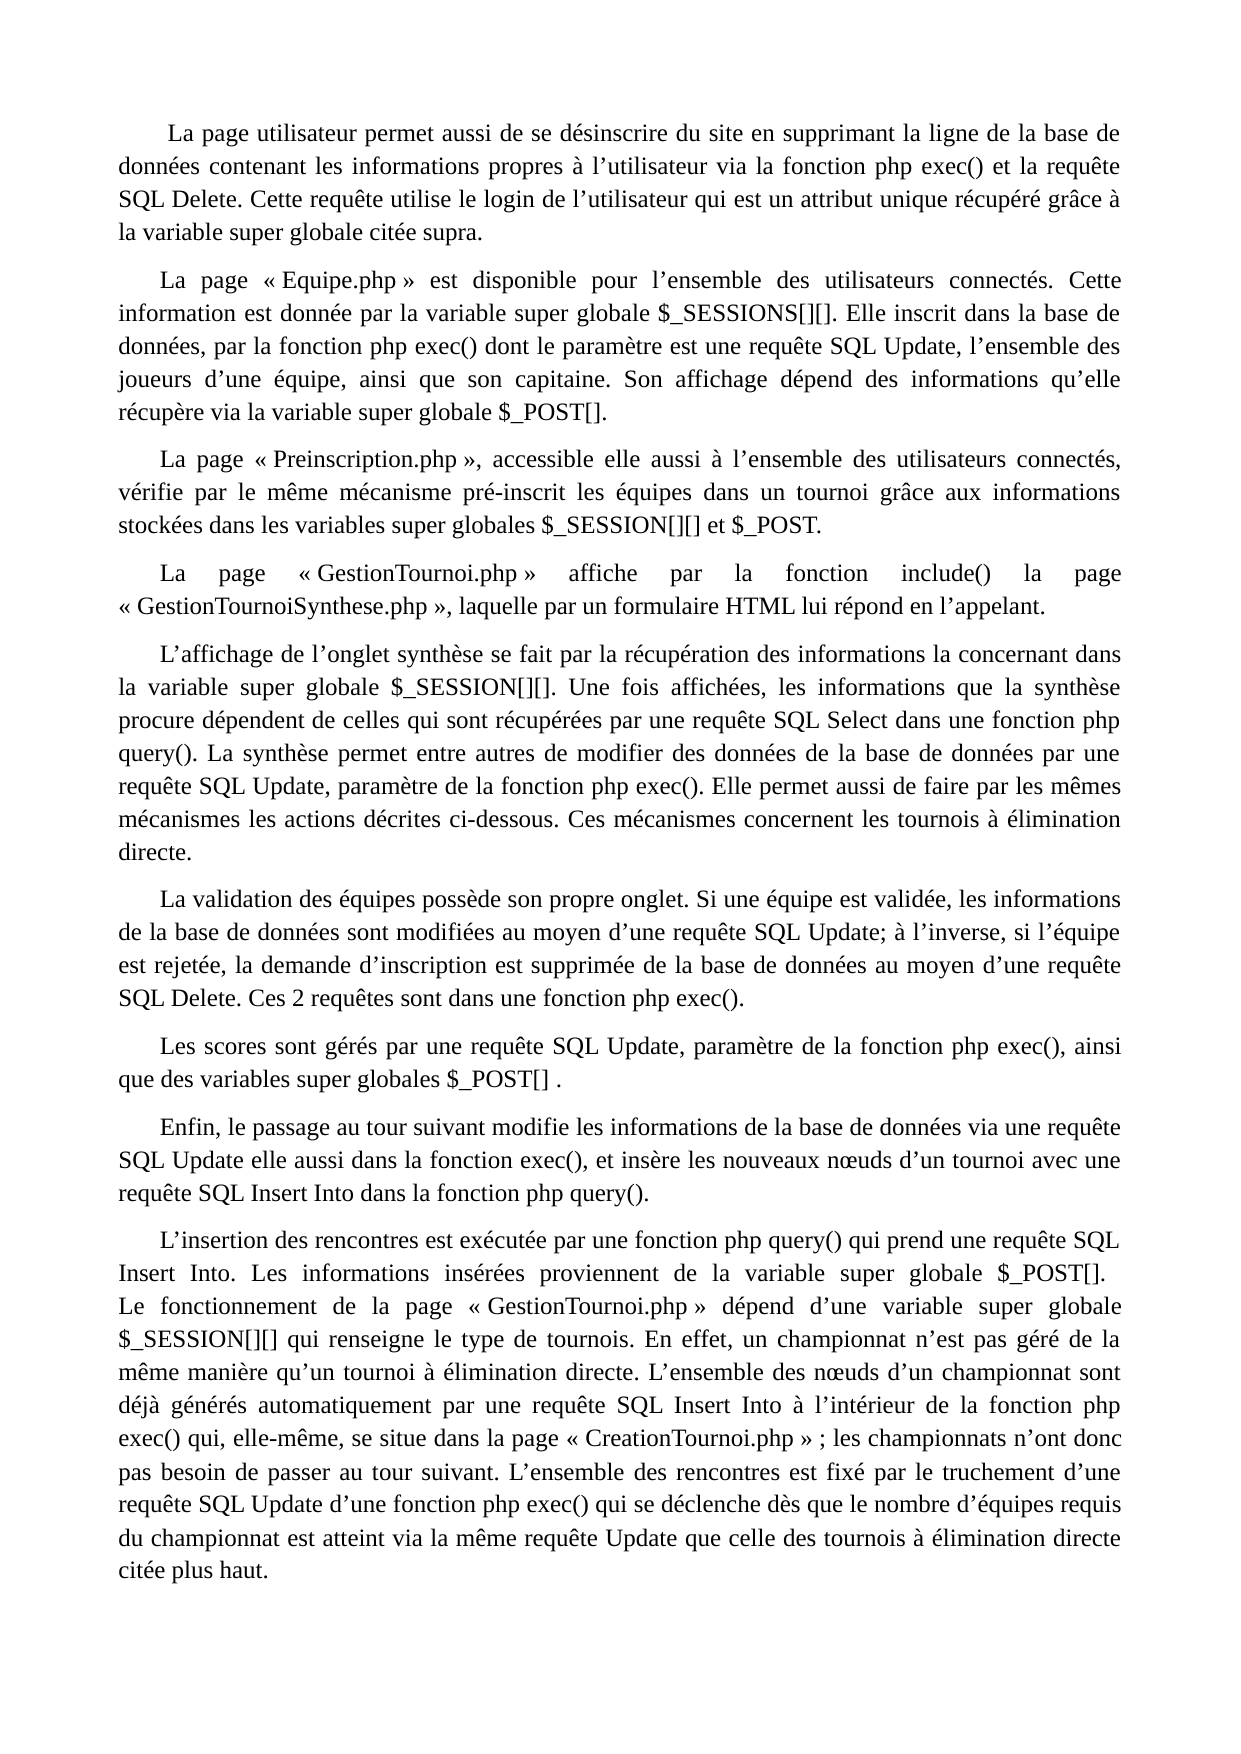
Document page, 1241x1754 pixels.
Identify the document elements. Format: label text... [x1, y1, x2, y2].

text Enfin, le passage au tour suivant modifie les informations de la base de données via une requête SQL Update elle aussi dans la fonction exec(), et insère les nouveaux nœuds d’un tournoi avec une requête SQL Insert Into dans la fonction php query(). [118, 1112, 1122, 1207]
text La validation des équipes possède son propre onglet. Si une équipe est validée, les informations de la base de données sont modifiées au moyen d’une requête SQL Update; à l’inverse, si l’équipe est rejetée, la demande d’inscription est supprimée de la base de données au moyen d’une requête SQL Delete. Ces 2 requêtes sont dans une fonction php exec(). [118, 884, 1122, 1012]
text La page utilisateur permet aussi de se désinscrire du site en supprimant la ligne de la base de données contenant les informations propres à l’utilisateur via la fonction php exec() et la requête SQL Delete. Cette requête utilise le login de l’utilisateur qui est un attribut unique récupéré grâce à la variable super globale citée supra. [118, 118, 1122, 246]
text La page « Preinscription.php », accessible elle aussi à l’ensemble des utilisateurs connectés, vérifie par le même mécanisme pré-inscrit les équipes dans un tournoi grâce aux informations stockées dans les variables super globales $_SESSION[][] et $_POST. [118, 444, 1122, 539]
text La page « GestionTournoi.php » affiche par la fonction include() la page « GestionTournoiSynthese.php », laquelle par un formulaire HTML lui répond en l’appelant. [118, 558, 1122, 620]
text L’affichage de l’onglet synthèse se fait par la récupération des informations la concernant dans la variable super globale $_SESSION[][]. Une fois affichées, les informations que la synthèse procure dépendent de celles qui sont récupérées par une requête SQL Select dans une fonction php query(). La synthèse permet entre autres de modifier des données de la base de données par une requête SQL Update, paramètre de la fonction php exec(). Elle permet aussi de faire par les mêmes mécanismes les actions décrites ci-dessous. Ces mécanismes concernent les tournois à élimination directe. [118, 639, 1122, 866]
text La page « Equipe.php » est disponible pour l’ensemble des utilisateurs connectés. Cette information est donnée par la variable super globale $_SESSIONS[][]. Elle inscrit dans la base de données, par la fonction php exec() dont le paramètre est une requête SQL Update, l’ensemble des joueurs d’une équipe, ainsi que son capitaine. Son affichage dépend des informations qu’elle récupère via la variable super globale $_POST[]. [118, 265, 1122, 426]
text L’insertion des rencontres est exécutée par une fonction php query() qui prend une requête SQL Insert Into. Les informations insérées proviennent de la variable super globale $_POST[]. Le fonctionnement de la page « GestionTournoi.php » dépend d’une variable super globale $_SESSION[][] qui renseigne le type de tournois. En effet, un championnat n’est pas géré de la même manière qu’un tournoi à élimination directe. L’ensemble des nœuds d’un championnat sont déjà générés automatiquement par une requête SQL Insert Into à l’intérieur de la fonction php exec() qui, elle-même, se situe dans la page « CreationTournoi.php » ; les championnats n’ont donc pas besoin de passer au tour suivant. L’ensemble des rencontres est fixé par le truchement d’une requête SQL Update d’une fonction php exec() qui se déclenche dès que le nombre d’équipes requis du championnat est atteint via la même requête Update que celle des tournois à élimination directe citée plus haut. [118, 1225, 1122, 1584]
text Les scores sont gérés par une requête SQL Update, paramètre de la fonction php exec(), ainsi que des variables super globales $_POST[] . [118, 1031, 1122, 1093]
